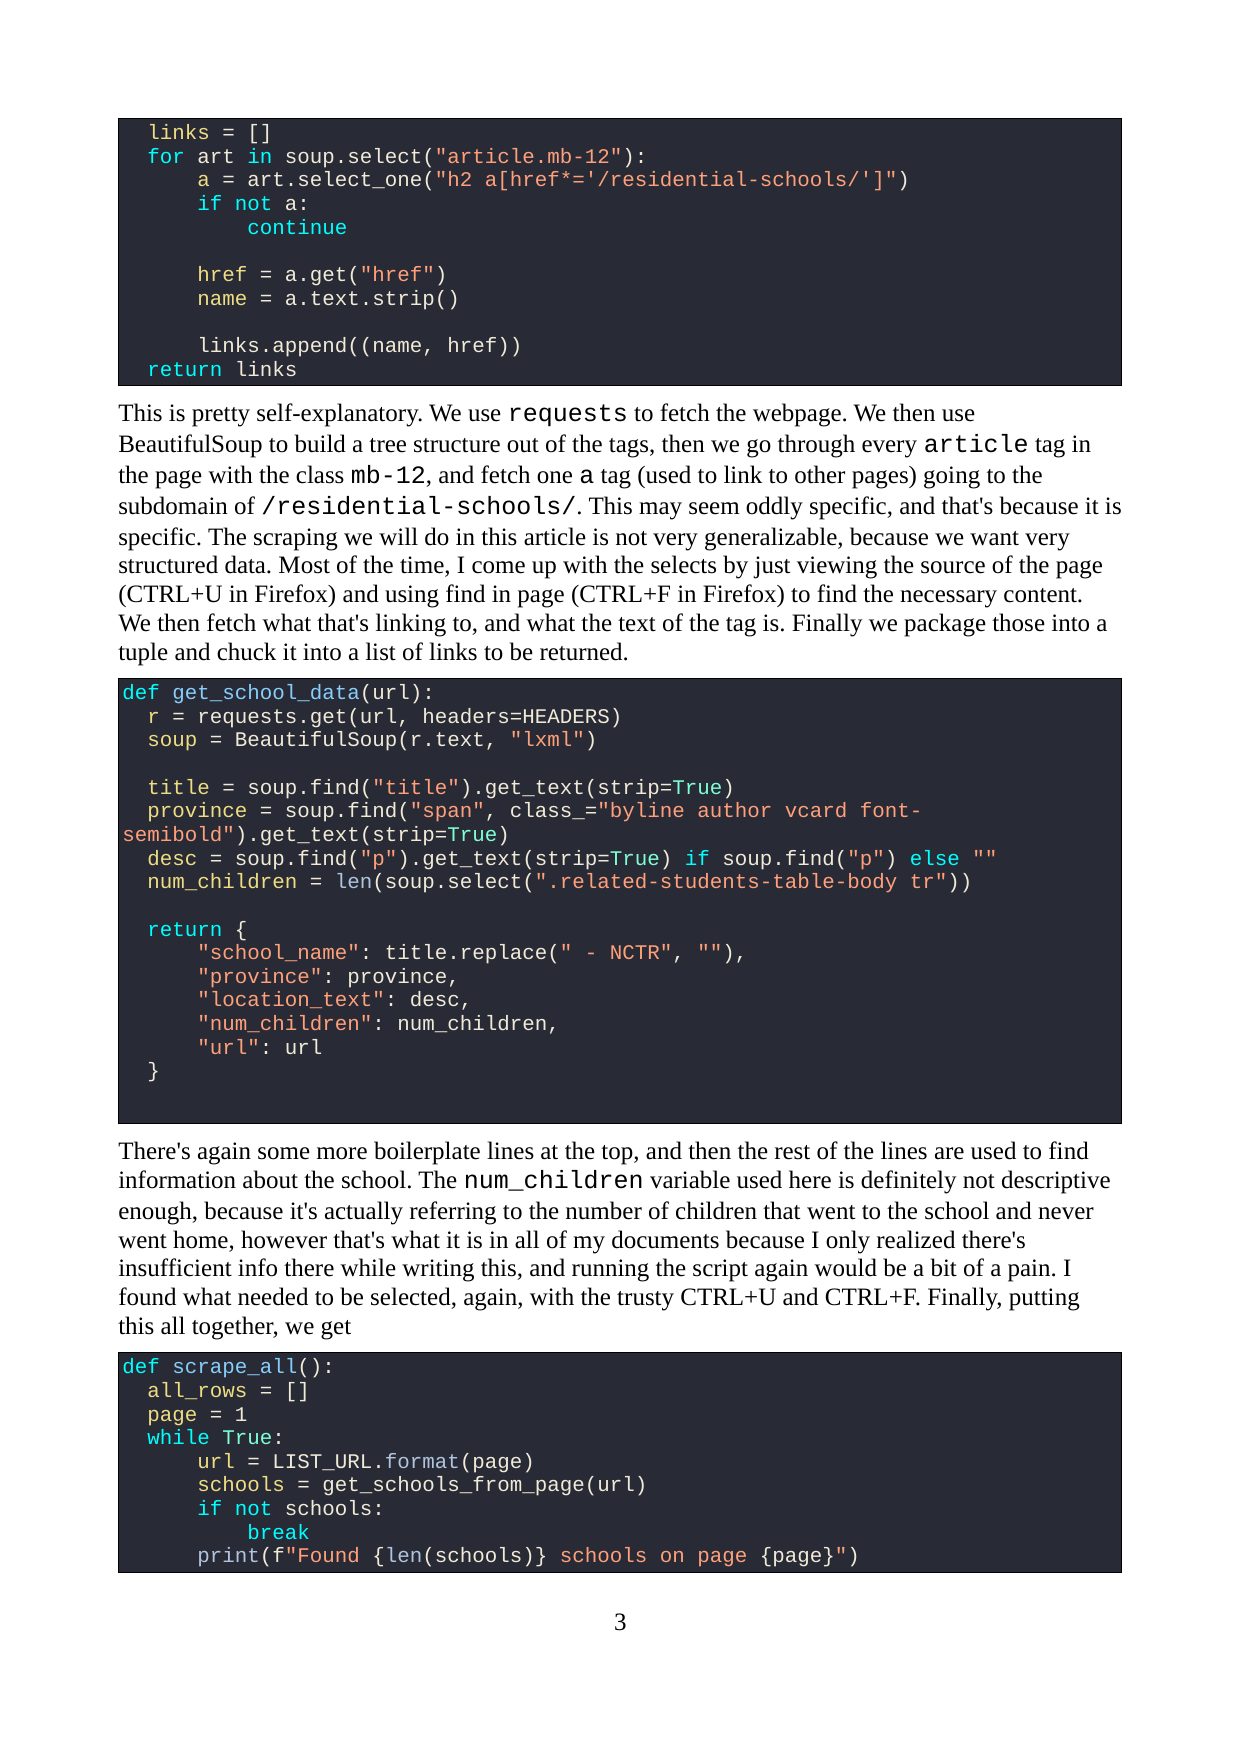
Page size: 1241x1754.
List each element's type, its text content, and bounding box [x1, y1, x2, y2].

text "num_children": num_children, [119, 1009, 1121, 1033]
text links.append((name, href)) [119, 331, 1121, 354]
text a = art.select_one("h2 a[href*='/residential-schools/']") [119, 165, 1121, 189]
text num_children = len(soup.select(".related-students-table-body tr")) [119, 867, 1121, 891]
text r = requests.get(url, headers=HEADERS) [119, 702, 1121, 725]
text This is pretty self-explanatory. We use requests to fetch the webpage. We then use BeautifulSoup to build a tree structure out of the tags, then we go through every article tag in the page with the class mb-12, and fetch one a tag (used to link to other pages) going to the subdomain of /residential-schools/. This may seem oddly specific, and that's because it is specific. The scraping we will do in this article is not very generalizable, because we want very structured data. Most of the time, I come up with the selects by just viewing the source of the page (CTRL+U in Firefox) and using find in page (CTRL+F in Firefox) to find the necessary content. We then fetch what that's linking to, and what the text of the tag is. Finally we package those into a tuple and chuck it into a list of links to be returned. [118, 398, 1122, 666]
text print(f"Found {len(schools)} schools on page {page}") [119, 1541, 1121, 1572]
text if not a: [119, 189, 1121, 213]
text links = [] [119, 119, 1121, 142]
text name = a.text.strip() [119, 284, 1121, 307]
text def get_school_data(url): [119, 679, 1121, 702]
text href = a.get("href") [119, 260, 1121, 284]
text for art in soup.select("article.mb-12"): [119, 142, 1121, 165]
text title = soup.find("title").get_text(strip=True) [119, 773, 1121, 796]
text break [119, 1518, 1121, 1541]
text soup = BeautifulSoup(r.text, "lxml") [119, 725, 1121, 749]
text province = soup.find("span", class_="byline author vcard font-semibold").get_text(strip=True) [119, 796, 1121, 844]
text schools = get_schools_from_page(url) [119, 1471, 1121, 1494]
text "school_name": title.replace(" - NCTR", ""), [119, 938, 1121, 962]
text url = LIST_URL.format(page) [119, 1447, 1121, 1471]
text } [119, 1056, 1121, 1084]
text "province": province, [119, 962, 1121, 986]
text "location_text": desc, [119, 986, 1121, 1009]
text def scrape_all(): [119, 1353, 1121, 1376]
text if not schools: [119, 1494, 1121, 1518]
text all_rows = [] [119, 1376, 1121, 1399]
text return links [119, 354, 1121, 385]
text There's again some more boilerplate lines at the top, and then the rest of the lines are used to find information about the school. The num_children variable used here is definitely not descriptive enough, because it's actually referring to the number of children that went to the school and never went home, however that's what it is in all of my documents because I only realized there's insufficient info there while writing this, and running the script again would be a bit of a pain. I found what needed to be selected, again, with the trusty CTRL+U and CTRL+F. Finally, putting this all together, we get [118, 1136, 1122, 1340]
text continue [119, 213, 1121, 236]
text "url": url [119, 1033, 1121, 1056]
text return { [119, 914, 1121, 938]
text while True: [119, 1423, 1121, 1447]
text desc = soup.find("p").get_text(strip=True) if soup.find("p") else "" [119, 844, 1121, 867]
text page = 1 [119, 1399, 1121, 1423]
